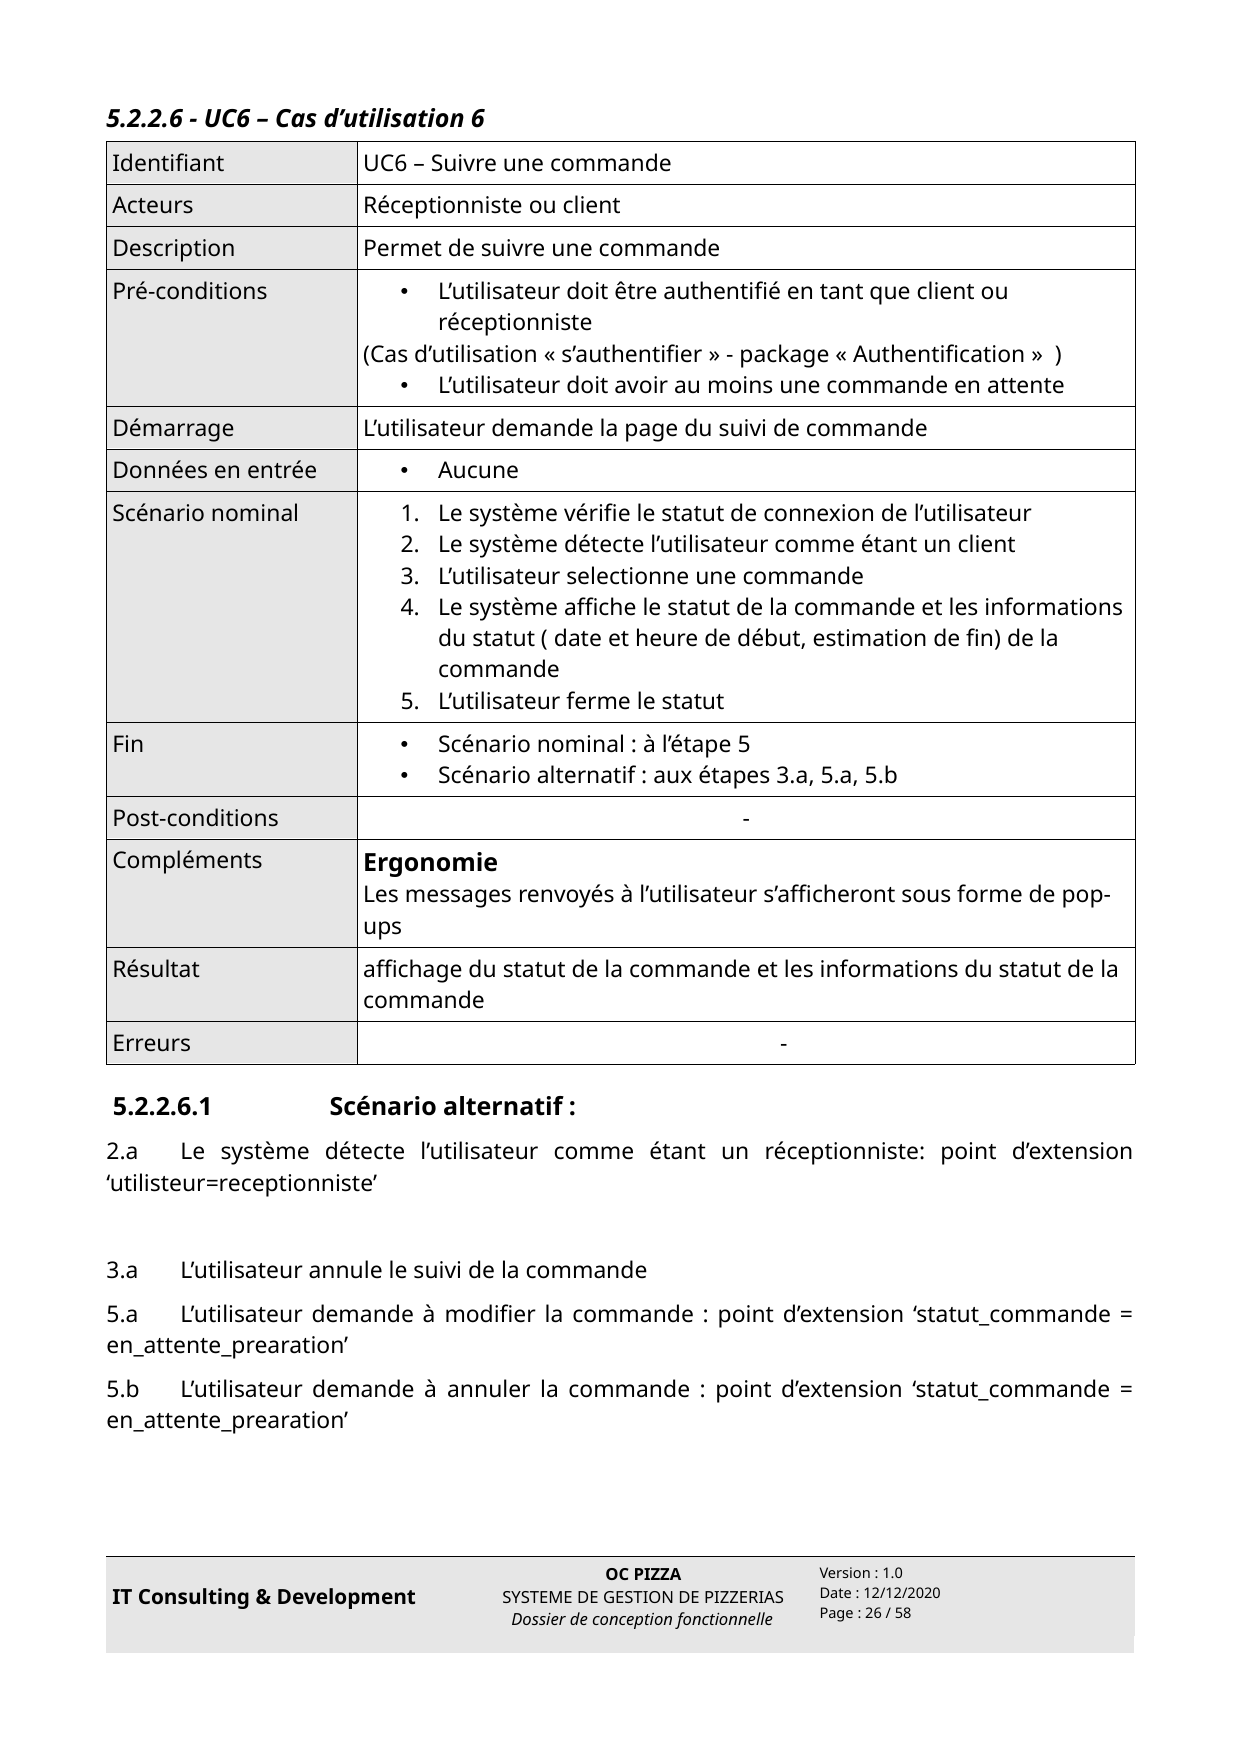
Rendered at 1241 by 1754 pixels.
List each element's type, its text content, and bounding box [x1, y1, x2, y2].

table_cell Fin [107, 723, 357, 796]
table_cell Permet de suivre une commande [358, 227, 1135, 269]
table_cell Aucune [358, 450, 1135, 491]
table_header Identifiant [107, 142, 357, 183]
table_cell Acteurs [107, 185, 357, 226]
table_cell Erreurs [107, 1022, 357, 1063]
table_cell Réceptionniste ou client [358, 185, 1135, 226]
table_cell Compléments [107, 840, 357, 947]
table_cell - [358, 797, 1135, 838]
table_cell Description [107, 227, 357, 269]
subtitle UC6 – Cas d’utilisation 6 [106, 100, 1134, 134]
table_cell Scénario nominal [107, 492, 357, 722]
table_cell Pré-conditions [107, 270, 357, 406]
text 2.a Le système détecte l’utilisateur comme étant un réceptionniste: point d’extension ‘utilisteur=receptionniste’ [106, 1135, 1134, 1198]
text 5.b L’utilisateur demande à annuler la commande : point d’extension ‘statut_commande = en_attente_prearation’ [106, 1373, 1134, 1435]
text 5.a L’utilisateur demande à modifier la commande : point d’extension ‘statut_commande = en_attente_prearation’ [106, 1298, 1134, 1360]
table_header UC6 – Suivre une commande [358, 142, 1135, 183]
table_cell Résultat [107, 948, 357, 1021]
subtitle Scénario alternatif : [106, 1089, 1134, 1123]
table_cell Démarrage [107, 407, 357, 448]
table_cell L’utilisateur demande la page du suivi de commande [358, 407, 1135, 448]
table_cell Le système vérifie le statut de connexion de l’utilisateur Le système détecte l’utilisateur comme étant un client L’utilisateur selectionne une commande Le système affiche le statut de la commande et les informations du statut ( date et heure de début, estimation de fin) de la commande L’utilisateur ferme le statut [358, 492, 1135, 722]
table_cell Données en entrée [107, 450, 357, 491]
text 3.a L’utilisateur annule le suivi de la commande [106, 1254, 1134, 1285]
table_cell L’utilisateur doit être authentifié en tant que client ou réceptionniste (Cas d’utilisation « s’authentifier » - package « Authentification » ) L’utilisateur doit avoir au moins une commande en attente [358, 270, 1135, 406]
table_cell Post-conditions [107, 797, 357, 838]
table_cell affichage du statut de la commande et les informations du statut de la commande [358, 948, 1135, 1021]
table_cell Scénario nominal : à l’étape 5 Scénario alternatif : aux étapes 3.a, 5.a, 5.b [358, 723, 1135, 796]
table_cell - [358, 1022, 1135, 1063]
table_cell Ergonomie Les messages renvoyés à l’utilisateur s’afficheront sous forme de pop-ups [358, 840, 1135, 947]
